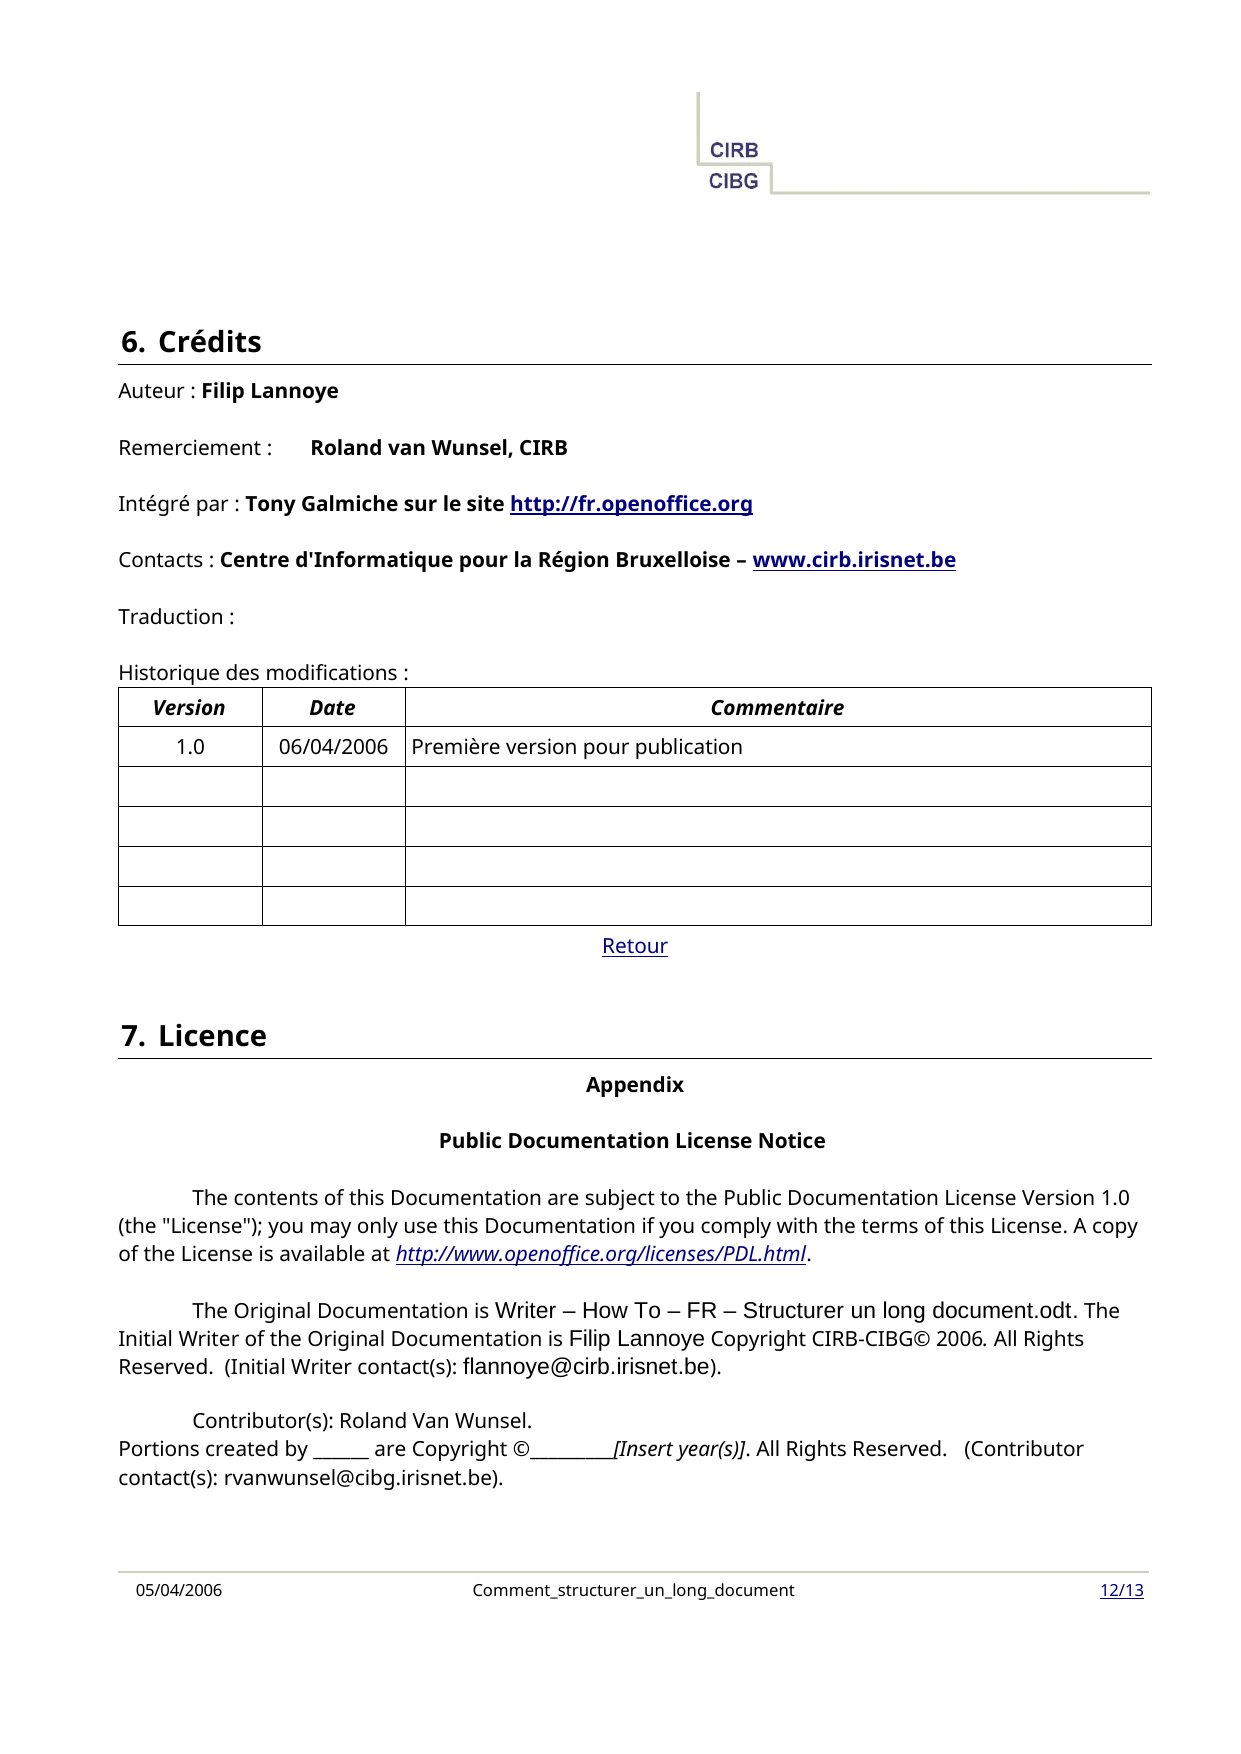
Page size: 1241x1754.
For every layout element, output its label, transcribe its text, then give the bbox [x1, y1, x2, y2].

table_header Version [119, 688, 262, 726]
table_header Date [263, 688, 405, 726]
table_cell [119, 767, 262, 806]
table_cell 1.0 [119, 727, 262, 766]
table_cell [406, 767, 1151, 806]
text Public Documentation License Notice [118, 1127, 1152, 1155]
table_header Commentaire [406, 688, 1151, 726]
text Contacts : Centre d'Informatique pour la Région Bruxelloise – www.cirb.irisnet.be [118, 546, 1152, 574]
table_cell [263, 807, 405, 846]
text The contents of this Documentation are subject to the Public Documentation License Version 1.0 (the "License"); you may only use this Documentation if you comply with the terms of this License. A copy of the License is available at http://www.openoffice.org/licenses/PDL.html. [118, 1183, 1152, 1268]
table_cell [263, 767, 405, 806]
subtitle Licence [118, 1013, 1152, 1058]
table_cell [119, 807, 262, 846]
picture [609, 92, 1150, 214]
text Appendix [118, 1070, 1152, 1098]
text The Original Documentation is Writer – How To – FR – Structurer un long document.odt. The Initial Writer of the Original Documentation is Filip Lannoye Copyright CIRB-CIBG© 2006. All Rights Reserved. (Initial Writer contact(s): flannoye@cirb.irisnet.be). [118, 1296, 1152, 1381]
text Remerciement : Roland van Wunsel, CIRB [118, 433, 1152, 461]
text Intégré par : Tony Galmiche sur le site http://fr.openoffice.org [118, 489, 1152, 517]
table_cell [119, 847, 262, 886]
table_cell [406, 847, 1151, 886]
table_cell Première version pour publication [406, 727, 1151, 766]
text Traduction : [118, 602, 1152, 630]
table_cell [263, 847, 405, 886]
table_header Retour [118, 926, 1152, 965]
table_cell [119, 887, 262, 925]
text Portions created by ______ are Copyright ©_________[Insert year(s)]. All Rights Reserved. (Contributor contact(s): rvanwunsel@cibg.irisnet.be). [118, 1434, 1152, 1491]
text Historique des modifications : [118, 658, 1152, 687]
subtitle Crédits [118, 319, 1152, 364]
table_cell [406, 887, 1151, 925]
text Auteur : Filip Lannoye [118, 376, 1152, 404]
table_cell [263, 887, 405, 925]
text Contributor(s): Roland Van Wunsel. [118, 1406, 1152, 1434]
table_cell 06/04/2006 [263, 727, 405, 766]
table_cell [406, 807, 1151, 846]
